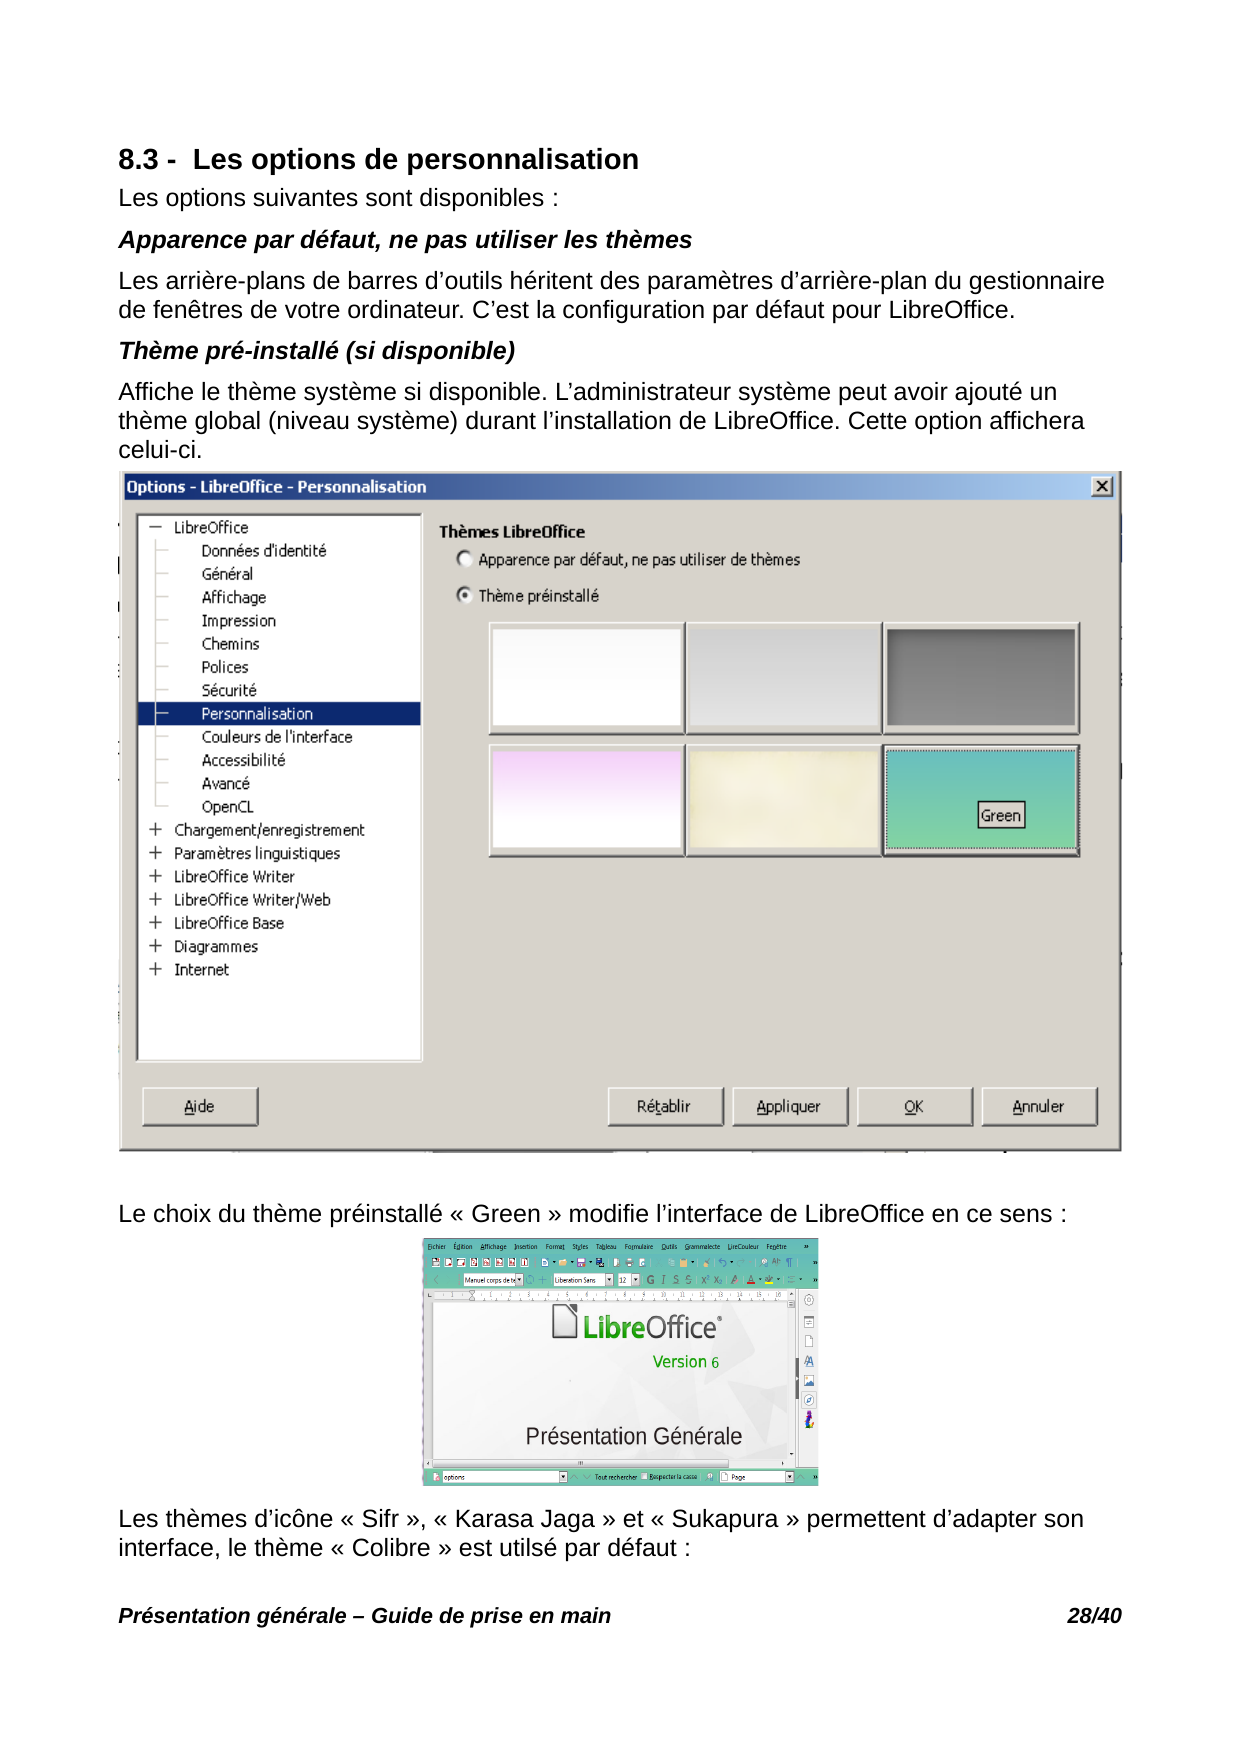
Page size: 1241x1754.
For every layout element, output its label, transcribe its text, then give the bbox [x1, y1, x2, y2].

text Les options suivantes sont disponibles : [118, 183, 1122, 212]
text Thème pré-installé (si disponible) [118, 336, 1122, 365]
text Affiche le thème système si disponible. L’administrateur système peut avoir ajouté un thème global (niveau système) durant l’installation de LibreOffice. Cette option affichera celui-ci. [118, 377, 1122, 463]
picture [118, 471, 1123, 1153]
picture [421, 1238, 819, 1486]
text Apparence par défaut, ne pas utiliser les thèmes [118, 225, 1122, 253]
text Les arrière-plans de barres d’outils héritent des paramètres d’arrière-plan du gestionnaire de fenêtres de votre ordinateur. C’est la configuration par défaut pour LibreOffice. [118, 266, 1122, 323]
text Le choix du thème préinstallé « Green » modifie l’interface de LibreOffice en ce sens : [118, 1199, 1122, 1228]
